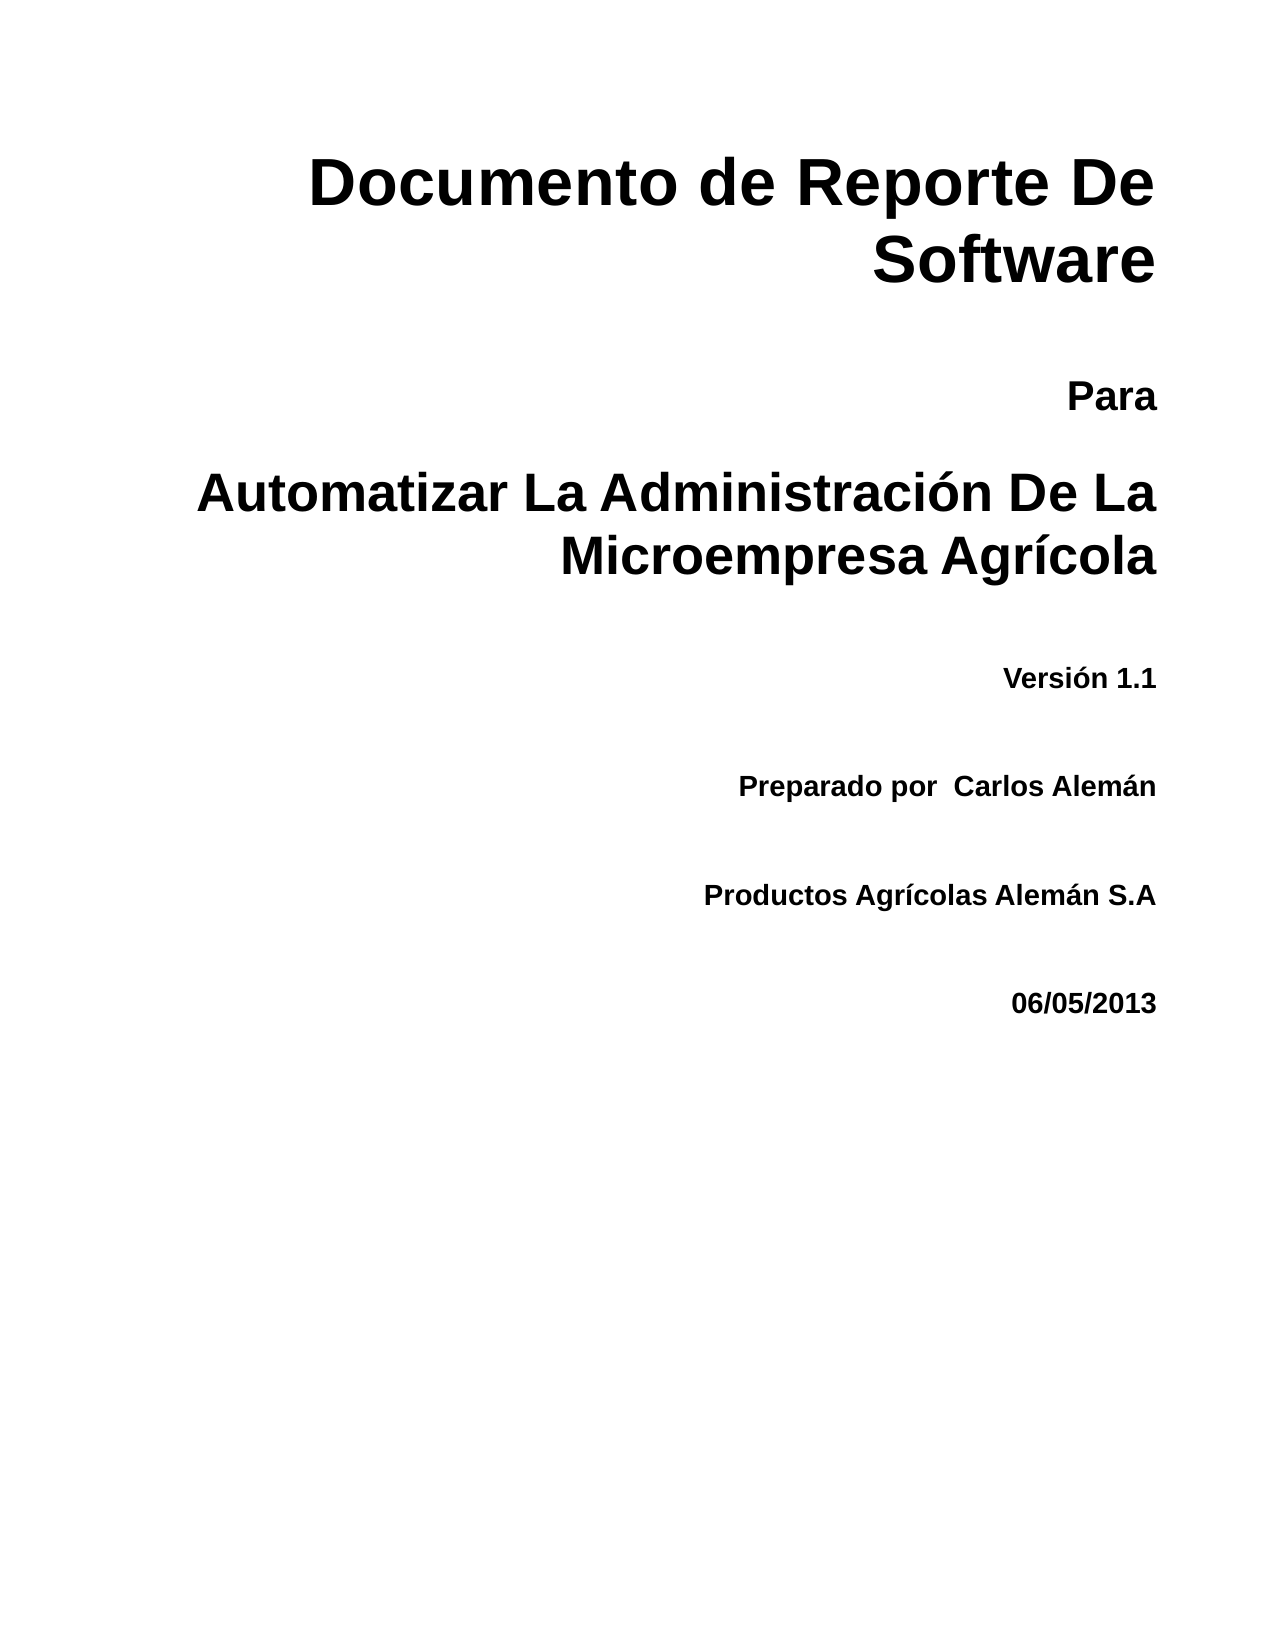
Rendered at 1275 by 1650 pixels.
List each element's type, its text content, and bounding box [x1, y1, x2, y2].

text Automatizar La Administración De La Microempresa Agrícola [118, 461, 1157, 586]
text Preparado por Carlos Alemán [118, 769, 1157, 803]
text Productos Agrícolas Alemán S.A [118, 878, 1157, 911]
text Para [118, 371, 1157, 419]
text Versión 1.1 [118, 661, 1157, 694]
text 06/05/2013 [118, 986, 1157, 1020]
text Documento de Reporte De Software [118, 143, 1157, 296]
